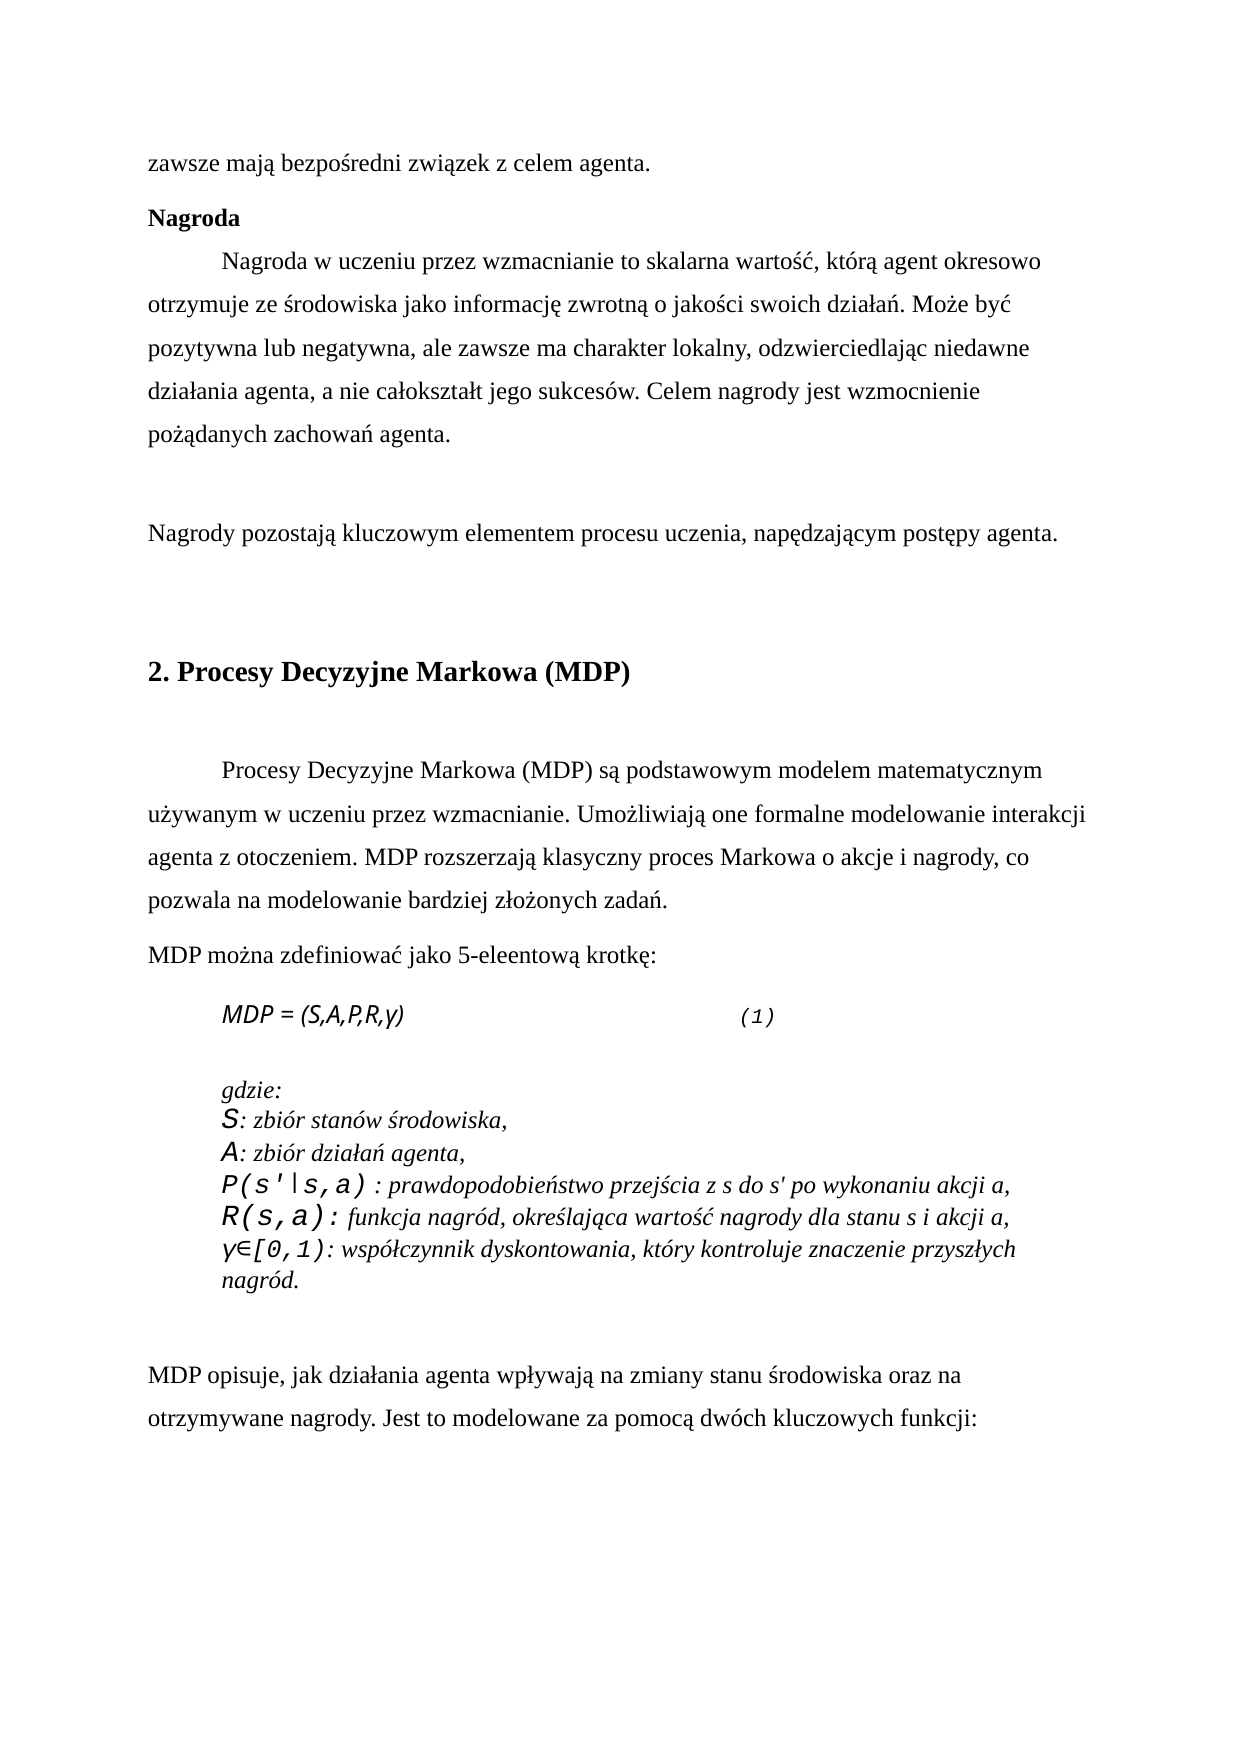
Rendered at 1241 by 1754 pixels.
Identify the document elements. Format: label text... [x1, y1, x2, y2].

text MDP można zdefiniować jako 5-eleentową krotkę: [148, 941, 1093, 969]
text zawsze mają bezpośredni związek z celem agenta. [148, 148, 1093, 176]
subtitle 2. Procesy Decyzyjne Markowa (MDP) [148, 654, 1093, 687]
text gdzie: S: zbiór stanów środowiska, A: zbiór działań agenta, P(s′∣s,a) : prawdopodobieństwo przejścia z s do s' po wykonaniu akcji a, R(s,a): funkcja nagród, określająca wartość nagrody dla stanu s i akcji a, γ∈[0,1): współczynnik dyskontowania, który kontroluje znaczenie przyszłych nagród. [148, 1075, 1093, 1294]
text Nagrody pozostają kluczowym elementem procesu uczenia, napędzającym postępy agenta. [148, 518, 1093, 546]
text MDP = (S,A,P,R,γ) (1) [148, 996, 1093, 1032]
text Procesy Decyzyjne Markowa (MDP) są podstawowym modelem matematycznym używanym w uczeniu przez wzmacnianie. Umożliwiają one formalne modelowanie interakcji agenta z otoczeniem. MDP rozszerzają klasyczny proces Markowa o akcje i nagrody, co pozwala na modelowanie bardziej złożonych zadań. [148, 756, 1093, 914]
text MDP opisuje, jak działania agenta wpływają na zmiany stanu środowiska oraz na otrzymywane nagrody. Jest to modelowane za pomocą dwóch kluczowych funkcji: [148, 1360, 1093, 1432]
text Nagroda Nagroda w uczeniu przez wzmacnianie to skalarna wartość, którą agent okresowo otrzymuje ze środowiska jako informację zwrotną o jakości swoich działań. Może być pozytywna lub negatywna, ale zawsze ma charakter lokalny, odzwierciedlając niedawne działania agenta, a nie całokształt jego sukcesów. Celem nagrody jest wzmocnienie pożądanych zachowań agenta. [148, 203, 1093, 448]
